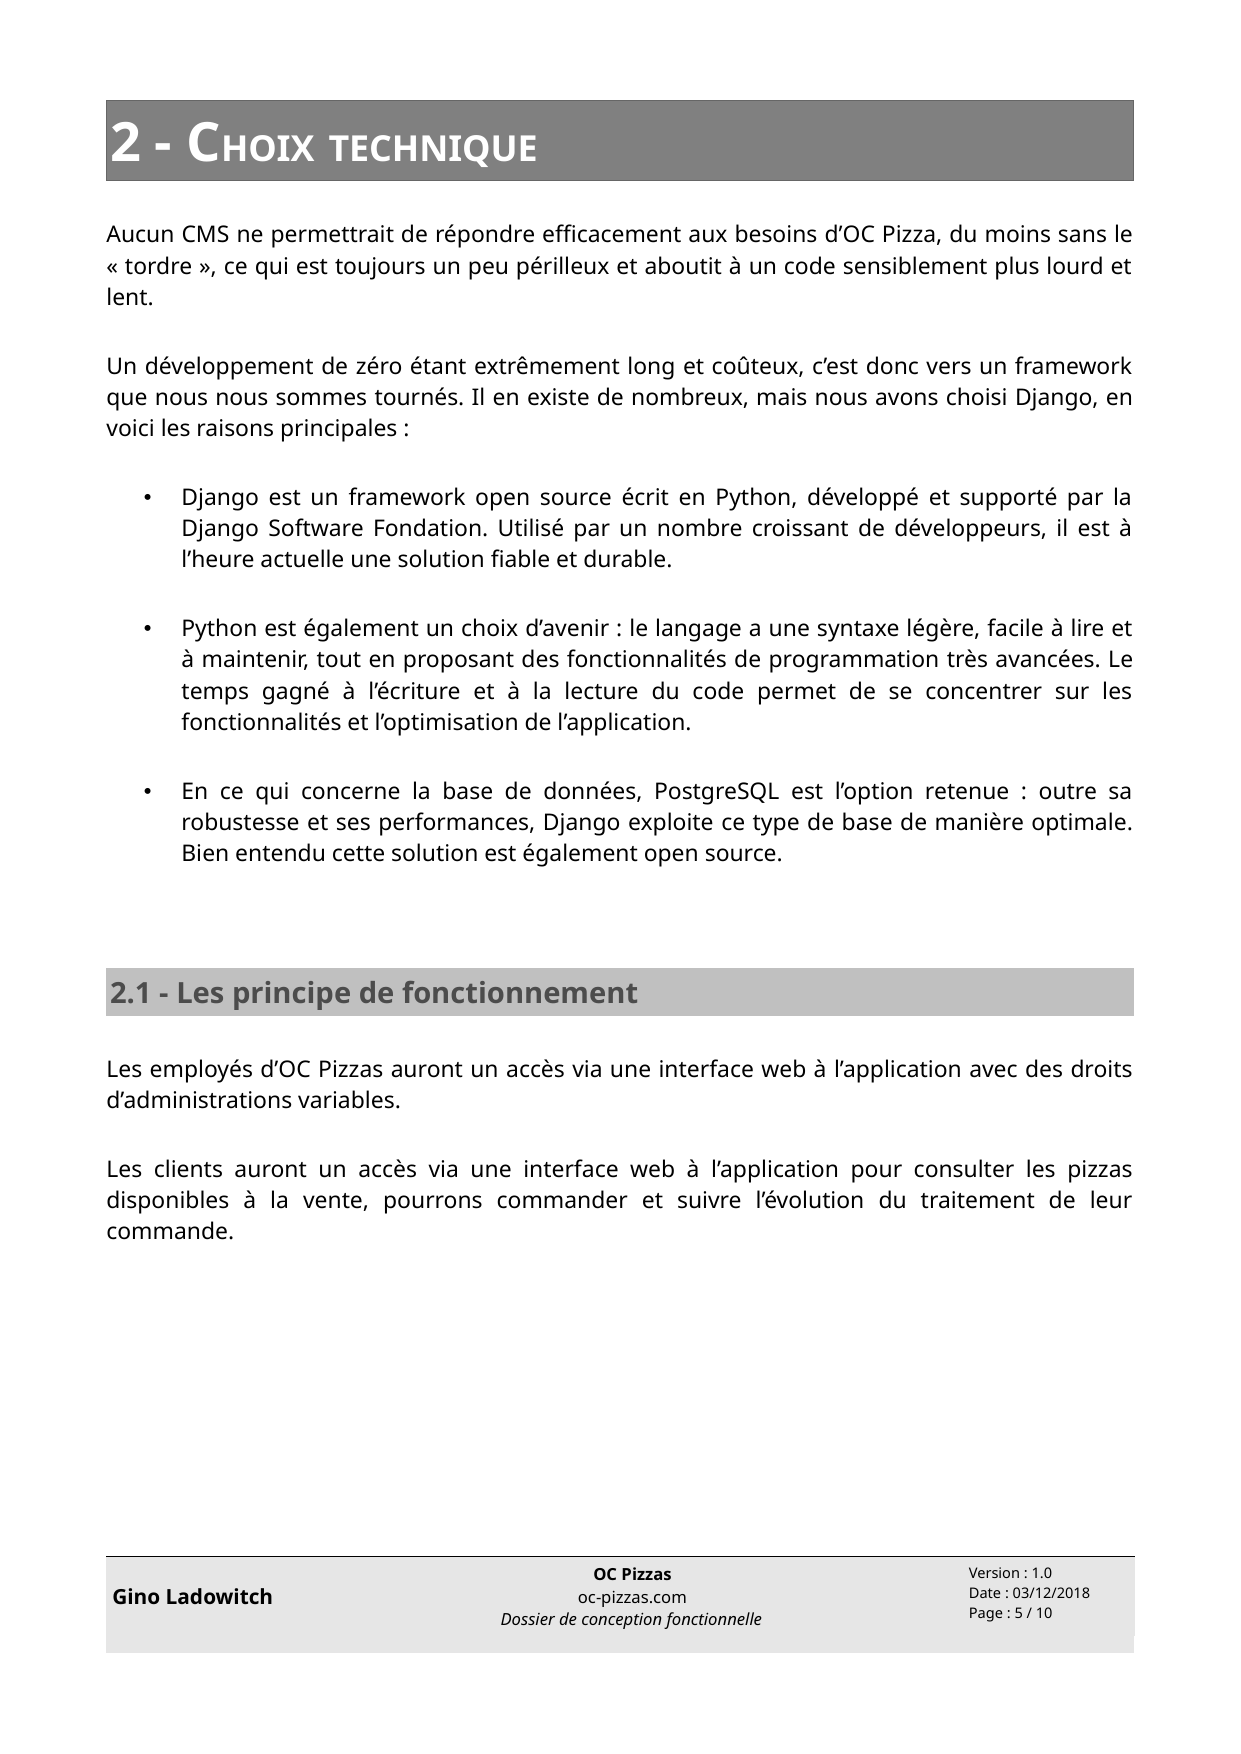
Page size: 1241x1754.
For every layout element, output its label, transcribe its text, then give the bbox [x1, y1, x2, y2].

list En ce qui concerne la base de données, PostgreSQL est l’option retenue : outre sa robustesse et ses performances, Django exploite ce type de base de manière optimale. Bien entendu cette solution est également open source. [144, 775, 1134, 868]
text Un développement de zéro étant extrêmement long et coûteux, c’est donc vers un framework que nous nous sommes tournés. Il en existe de nombreux, mais nous avons choisi Django, en voici les raisons principales : [106, 350, 1134, 443]
subtitle Choix technique [107, 101, 1133, 180]
text Aucun CMS ne permettrait de répondre efficacement aux besoins d’OC Pizza, du moins sans le « tordre », ce qui est toujours un peu périlleux et aboutit à un code sensiblement plus lourd et lent. [106, 218, 1134, 312]
list Python est également un choix d’avenir : le langage a une syntaxe légère, facile à lire et à maintenir, tout en proposant des fonctionnalités de programmation très avancées. Le temps gagné à l’écriture et à la lecture du code permet de se concentrer sur les fonctionnalités et l’optimisation de l’application. [144, 612, 1134, 737]
text Les clients auront un accès via une interface web à l’application pour consulter les pizzas disponibles à la vente, pourrons commander et suivre l’évolution du traitement de leur commande. [106, 1152, 1134, 1246]
list Django est un framework open source écrit en Python, développé et supporté par la Django Software Fondation. Utilisé par un nombre croissant de développeurs, il est à l’heure actuelle une solution fiable et durable. [144, 481, 1134, 575]
subtitle Les principe de fonctionnement [107, 970, 1133, 1015]
text Les employés d’OC Pizzas auront un accès via une interface web à l’application avec des droits d’administrations variables. [106, 1052, 1134, 1115]
